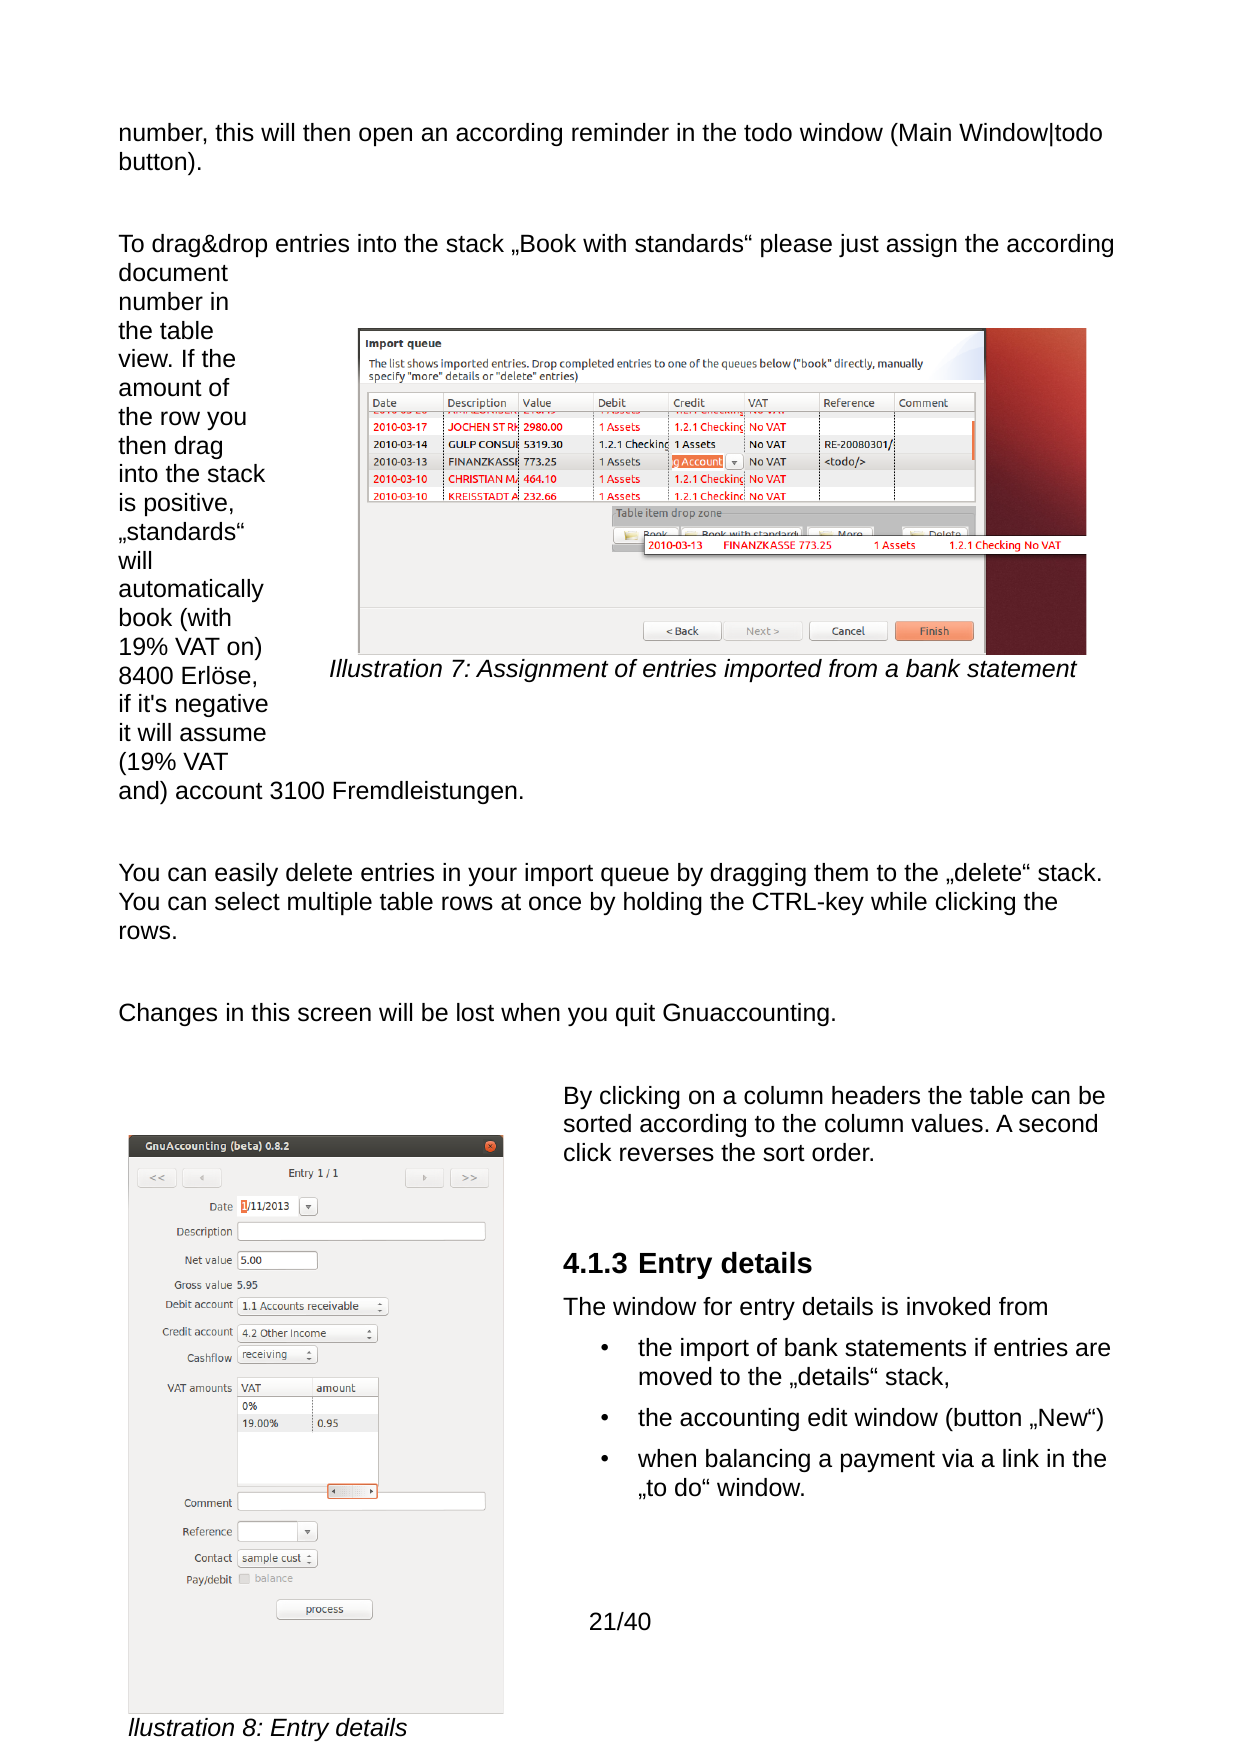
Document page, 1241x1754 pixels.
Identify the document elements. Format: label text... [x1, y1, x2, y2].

list [128, 1742, 504, 1754]
text The window for entry details is invoked from [504, 1292, 1122, 1320]
list llustration 8: Entry details [128, 1714, 504, 1742]
list when balancing a payment via a link in the „to do“ window. [504, 1444, 1122, 1502]
picture [357, 328, 1087, 655]
text You can easily delete entries in your import queue by dragging them to the „delete“ stack. You can select multiple table rows at once by holding the CTRL-key while clicking the rows. [118, 858, 1122, 944]
picture [128, 1135, 504, 1714]
text By clicking on a column headers the table can be sorted according to the column values. A second click reverses the sort order. [118, 1081, 1122, 1167]
subtitle [118, 1246, 128, 1279]
text Illustration 7: Assignment of entries imported from a bank statement [329, 341, 1115, 683]
text To drag&drop entries into the stack „Book with standards“ please just assign the according document number in the table view. If the amount of the row you then drag into the stack is positive, „standards“ will automatically book (with 19% VAT on) 8400 Erlöse, if it's negative it will assume (19% VAT and) account 3100 Fremdleistungen. [118, 229, 1122, 804]
list the accounting edit window (button „New“) [504, 1403, 1122, 1432]
text number, this will then open an according reminder in the todo window (Main Window|todo button). [118, 118, 1122, 176]
list the import of bank statements if entries are moved to the „details“ stack, [504, 1333, 1122, 1391]
subtitle Entry details [504, 1246, 1122, 1279]
text Changes in this screen will be lost when you quit Gnuaccounting. [118, 998, 1122, 1027]
